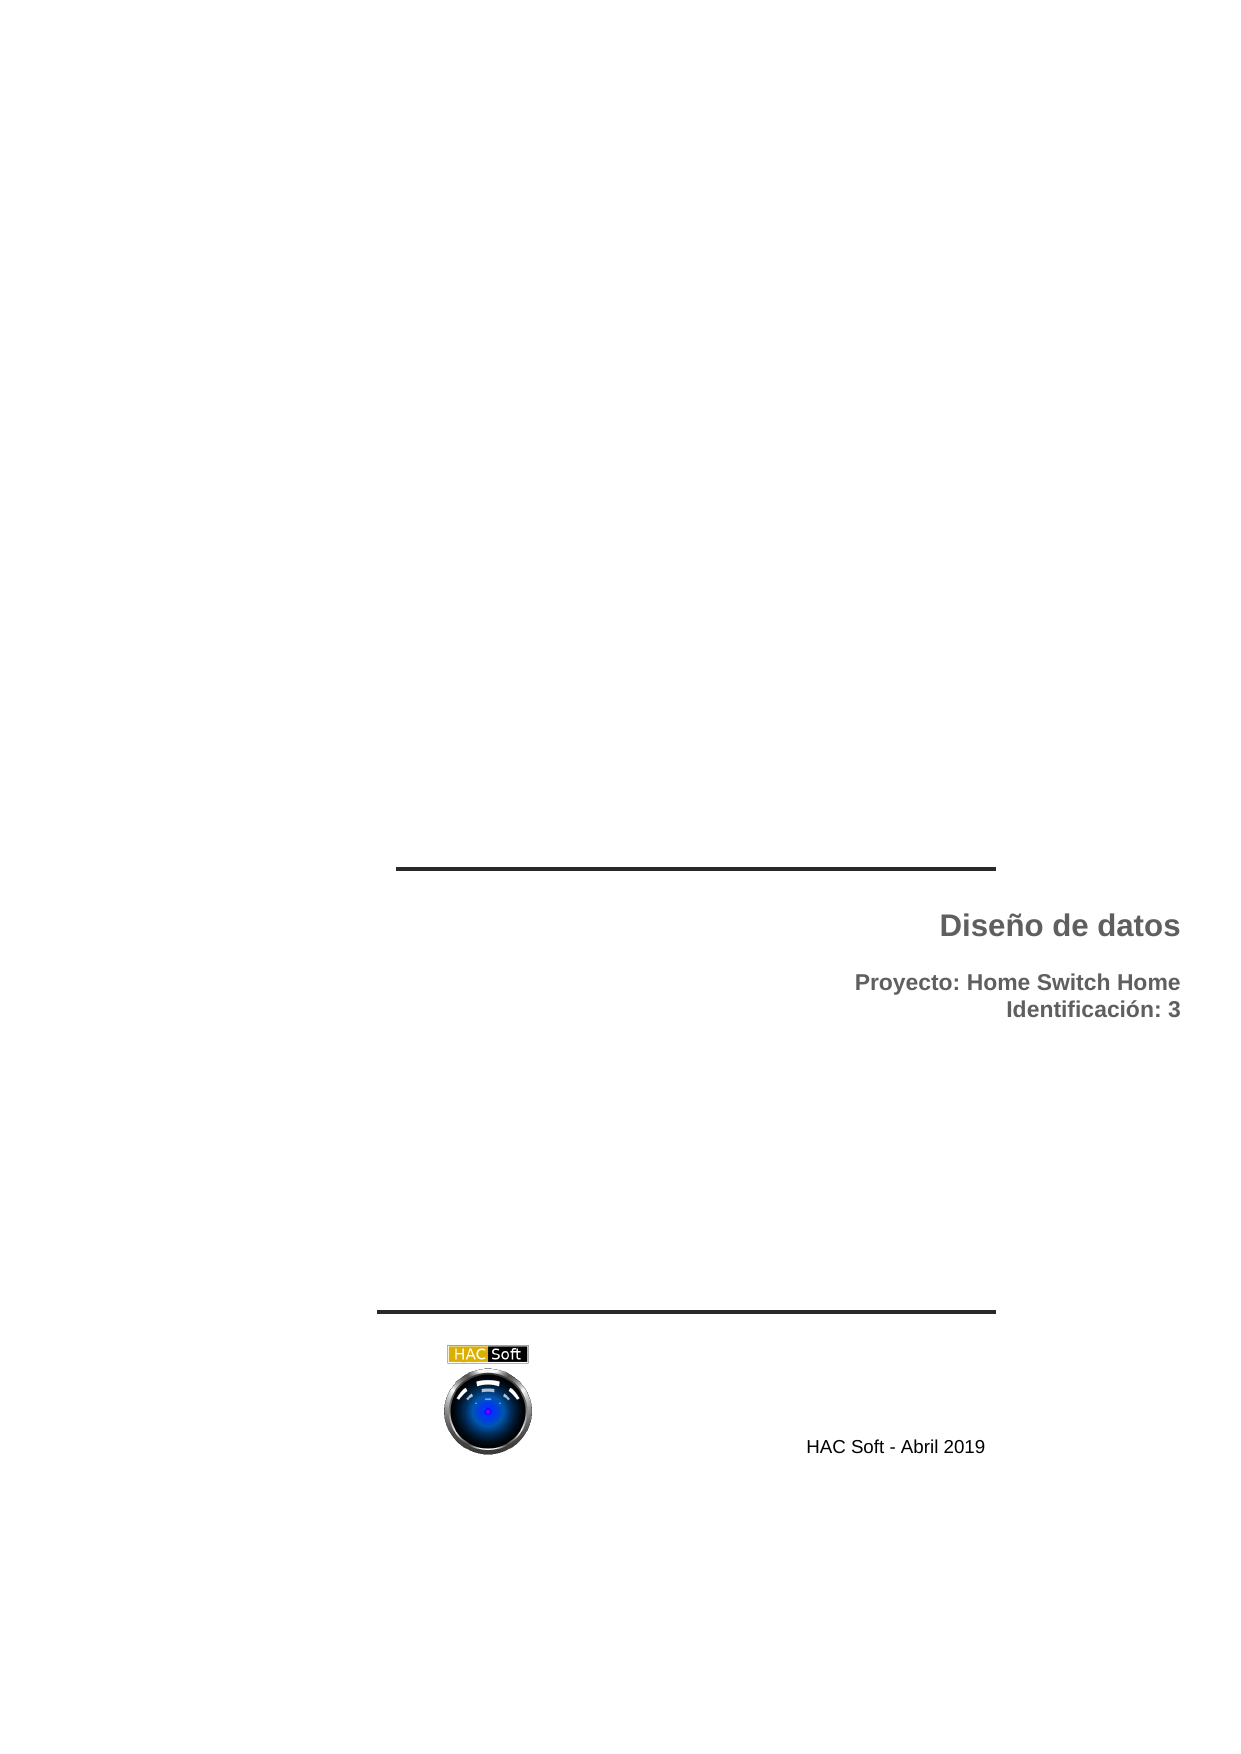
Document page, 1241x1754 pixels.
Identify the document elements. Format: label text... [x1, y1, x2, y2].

table_header [599, 1314, 684, 1457]
picture [442, 1338, 534, 1457]
text Identificación: 3 [403, 996, 1181, 1022]
table_header [377, 1314, 598, 1457]
text Proyecto: Home Switch Home [403, 969, 1181, 996]
table_header HAC Soft - Abril 2019 [685, 1314, 996, 1457]
text Diseño de datos [403, 907, 1181, 943]
table_header [396, 871, 996, 907]
